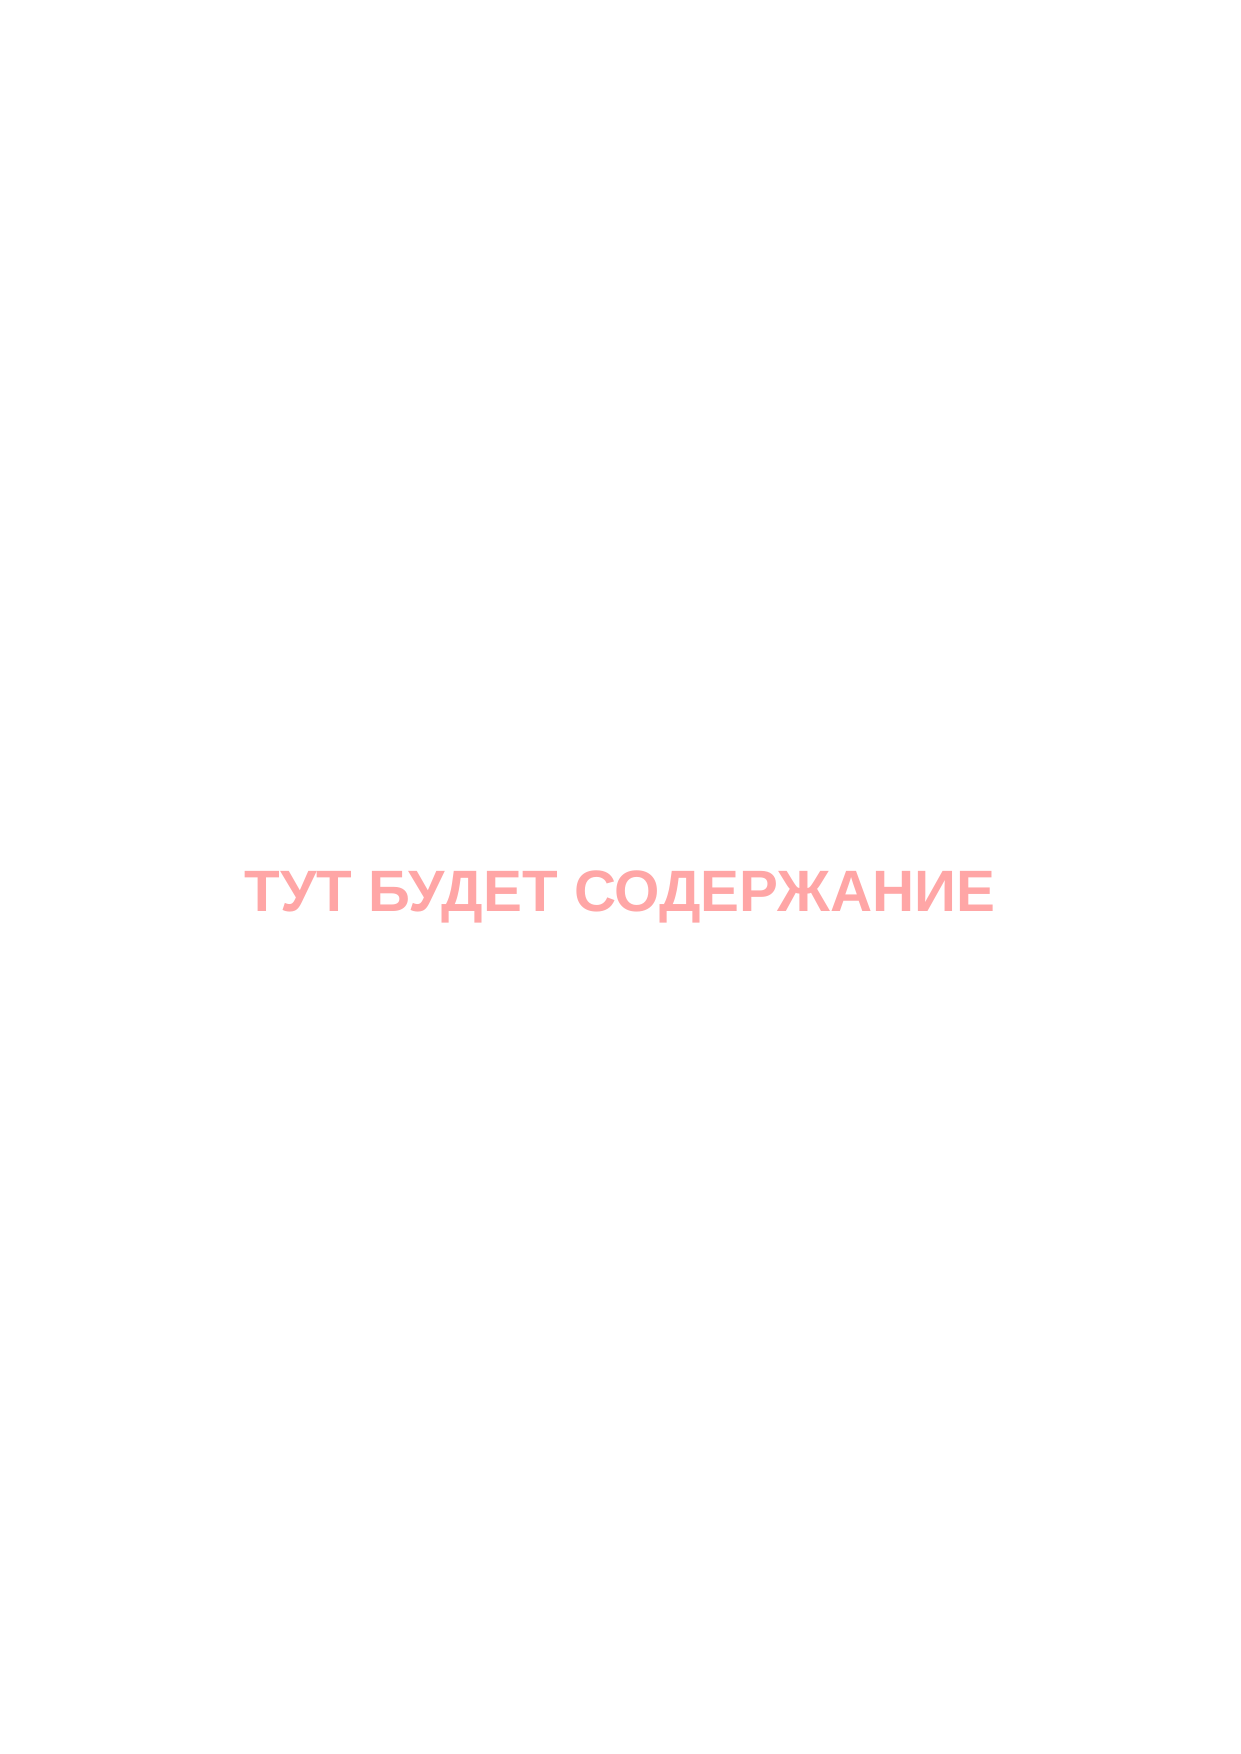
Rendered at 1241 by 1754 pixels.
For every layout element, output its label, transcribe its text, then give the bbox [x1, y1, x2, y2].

title ТУТ БУДЕТ СОДЕРЖАНИЕ [118, 857, 1122, 924]
